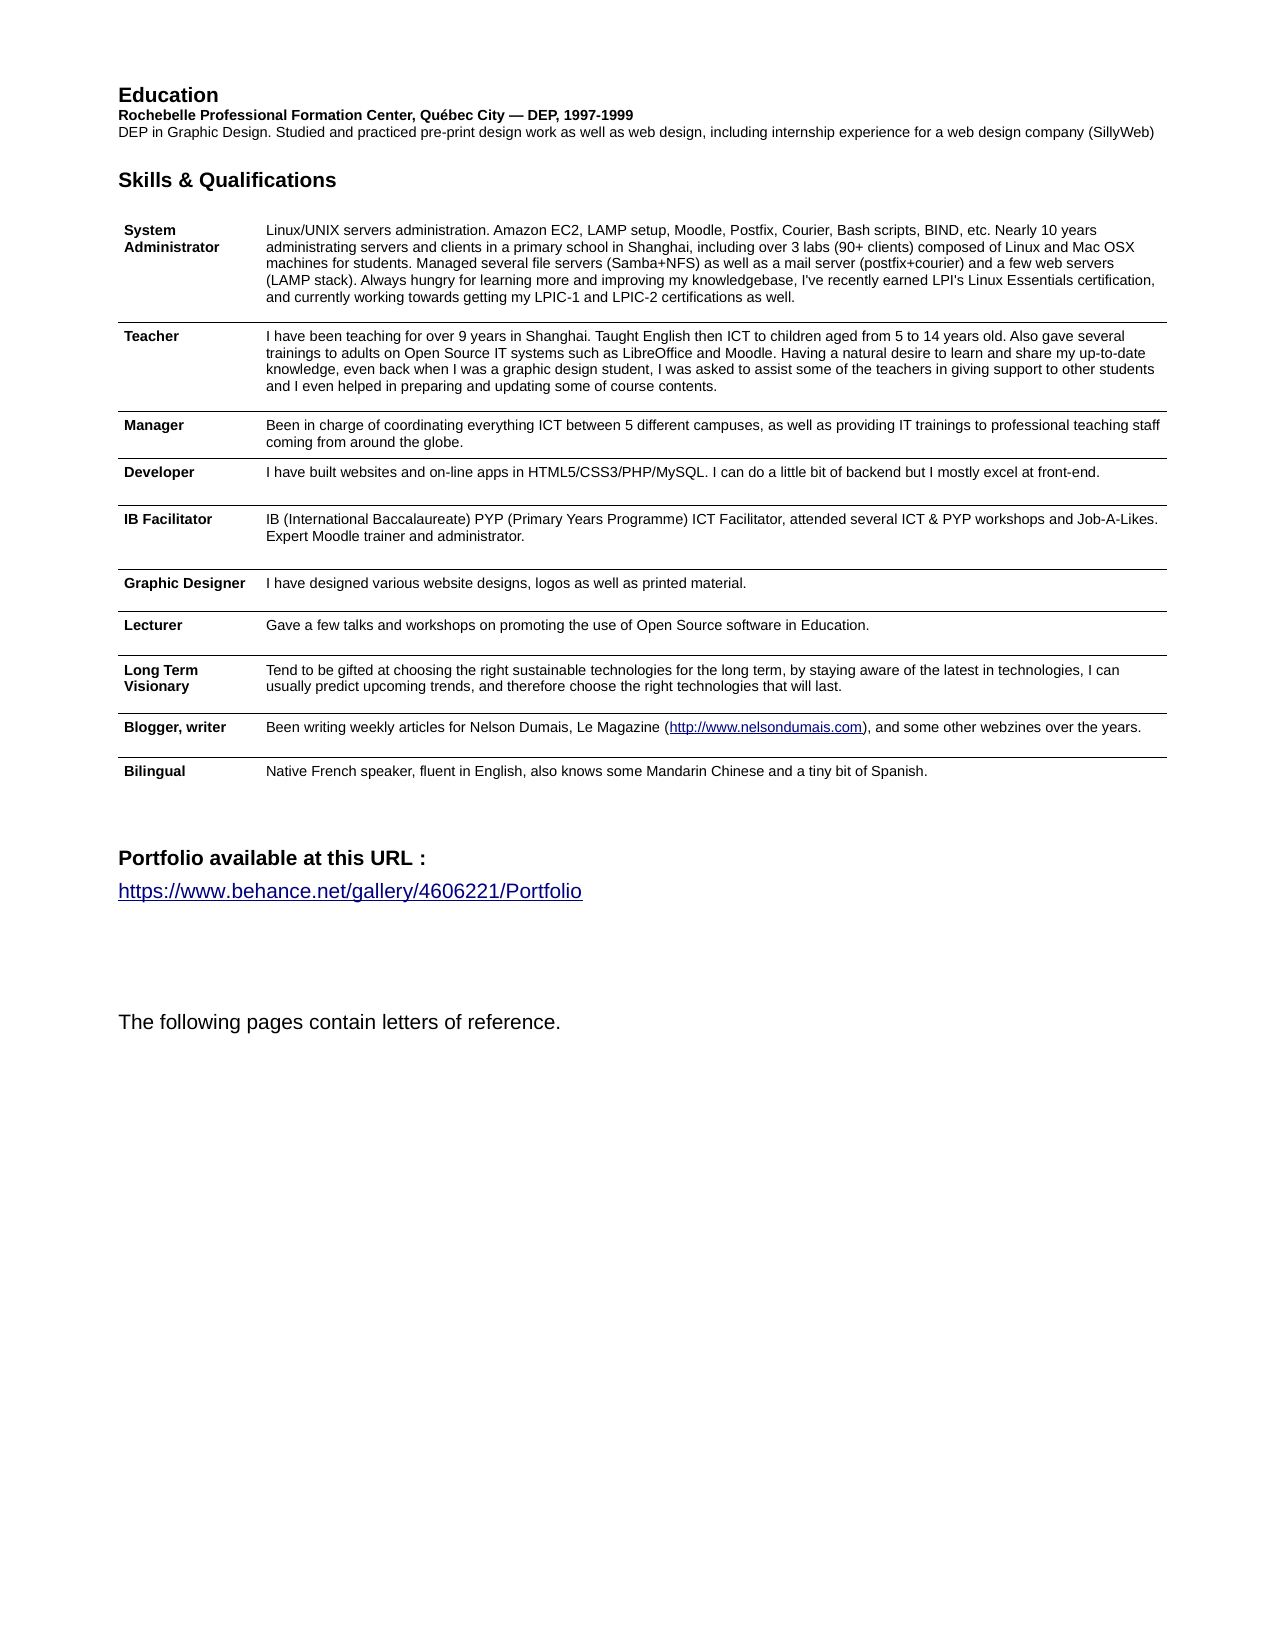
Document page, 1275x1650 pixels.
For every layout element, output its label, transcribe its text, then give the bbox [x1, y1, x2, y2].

table_cell Manager [118, 412, 260, 458]
text https://www.behance.net/gallery/4606221/Portfolio [118, 879, 1157, 903]
table_header System Administrator [118, 216, 260, 322]
table_cell Long Term Visionary [118, 656, 260, 713]
table_cell IB Facilitator [118, 506, 260, 569]
text Portfolio available at this URL : [118, 846, 1157, 870]
table_header Linux/UNIX servers administration. Amazon EC2, LAMP setup, Moodle, Postfix, Courier, Bash scripts, BIND, etc. Nearly 10 years administrating servers and clients in a primary school in Shanghai, including over 3 labs (90+ clients) composed of Linux and Mac OSX machines for students. Managed several file servers (Samba+NFS) as well as a mail server (postfix+courier) and a few web servers (LAMP stack). Always hungry for learning more and improving my knowledgebase, I've recently earned LPI's Linux Essentials certification, and currently working towards getting my LPIC-1 and LPIC-2 certifications as well. [260, 216, 1167, 322]
table_cell Been in charge of coordinating everything ICT between 5 different campuses, as well as providing IT trainings to professional teaching staff coming from around the globe. [260, 412, 1167, 458]
table_cell Lecturer [118, 612, 260, 655]
table_cell I have been teaching for over 9 years in Shanghai. Taught English then ICT to children aged from 5 to 14 years old. Also gave several trainings to adults on Open Source IT systems such as LibreOffice and Moodle. Having a natural desire to learn and share my up-to-date knowledge, even back when I was a graphic design student, I was asked to assist some of the teachers in giving support to other students and I even helped in preparing and updating some of course contents. [260, 323, 1167, 411]
table_cell I have built websites and on-line apps in HTML5/CSS3/PHP/MySQL. I can do a little bit of backend but I mostly excel at front-end. [260, 459, 1167, 505]
text Skills & Qualifications [118, 168, 1157, 216]
table_cell Bilingual [118, 758, 260, 804]
table_cell Developer [118, 459, 260, 505]
table_cell IB (International Baccalaureate) PYP (Primary Years Programme) ICT Facilitator, attended several ICT & PYP workshops and Job-A-Likes. Expert Moodle trainer and administrator. [260, 506, 1167, 569]
table_cell Teacher [118, 323, 260, 411]
table_cell Been writing weekly articles for Nelson Dumais, Le Magazine (http://www.nelsondumais.com), and some other webzines over the years. [260, 714, 1167, 757]
table_cell Gave a few talks and workshops on promoting the use of Open Source software in Education. [260, 612, 1167, 655]
table_cell Tend to be gifted at choosing the right sustainable technologies for the long term, by staying aware of the latest in technologies, I can usually predict upcoming trends, and therefore choose the right technologies that will last. [260, 656, 1167, 713]
text Rochebelle Professional Formation Center, Québec City — DEP, 1997-1999 DEP in Graphic Design. Studied and practiced pre-print design work as well as web design, including internship experience for a web design company (SillyWeb) [118, 107, 1157, 140]
table_cell I have designed various website designs, logos as well as printed material. [260, 570, 1167, 611]
text Education [118, 83, 1157, 107]
table_cell Graphic Designer [118, 570, 260, 611]
text The following pages contain letters of reference. [118, 1010, 1157, 1034]
table_cell Native French speaker, fluent in English, also knows some Mandarin Chinese and a tiny bit of Spanish. [260, 758, 1167, 804]
table_cell Blogger, writer [118, 714, 260, 757]
